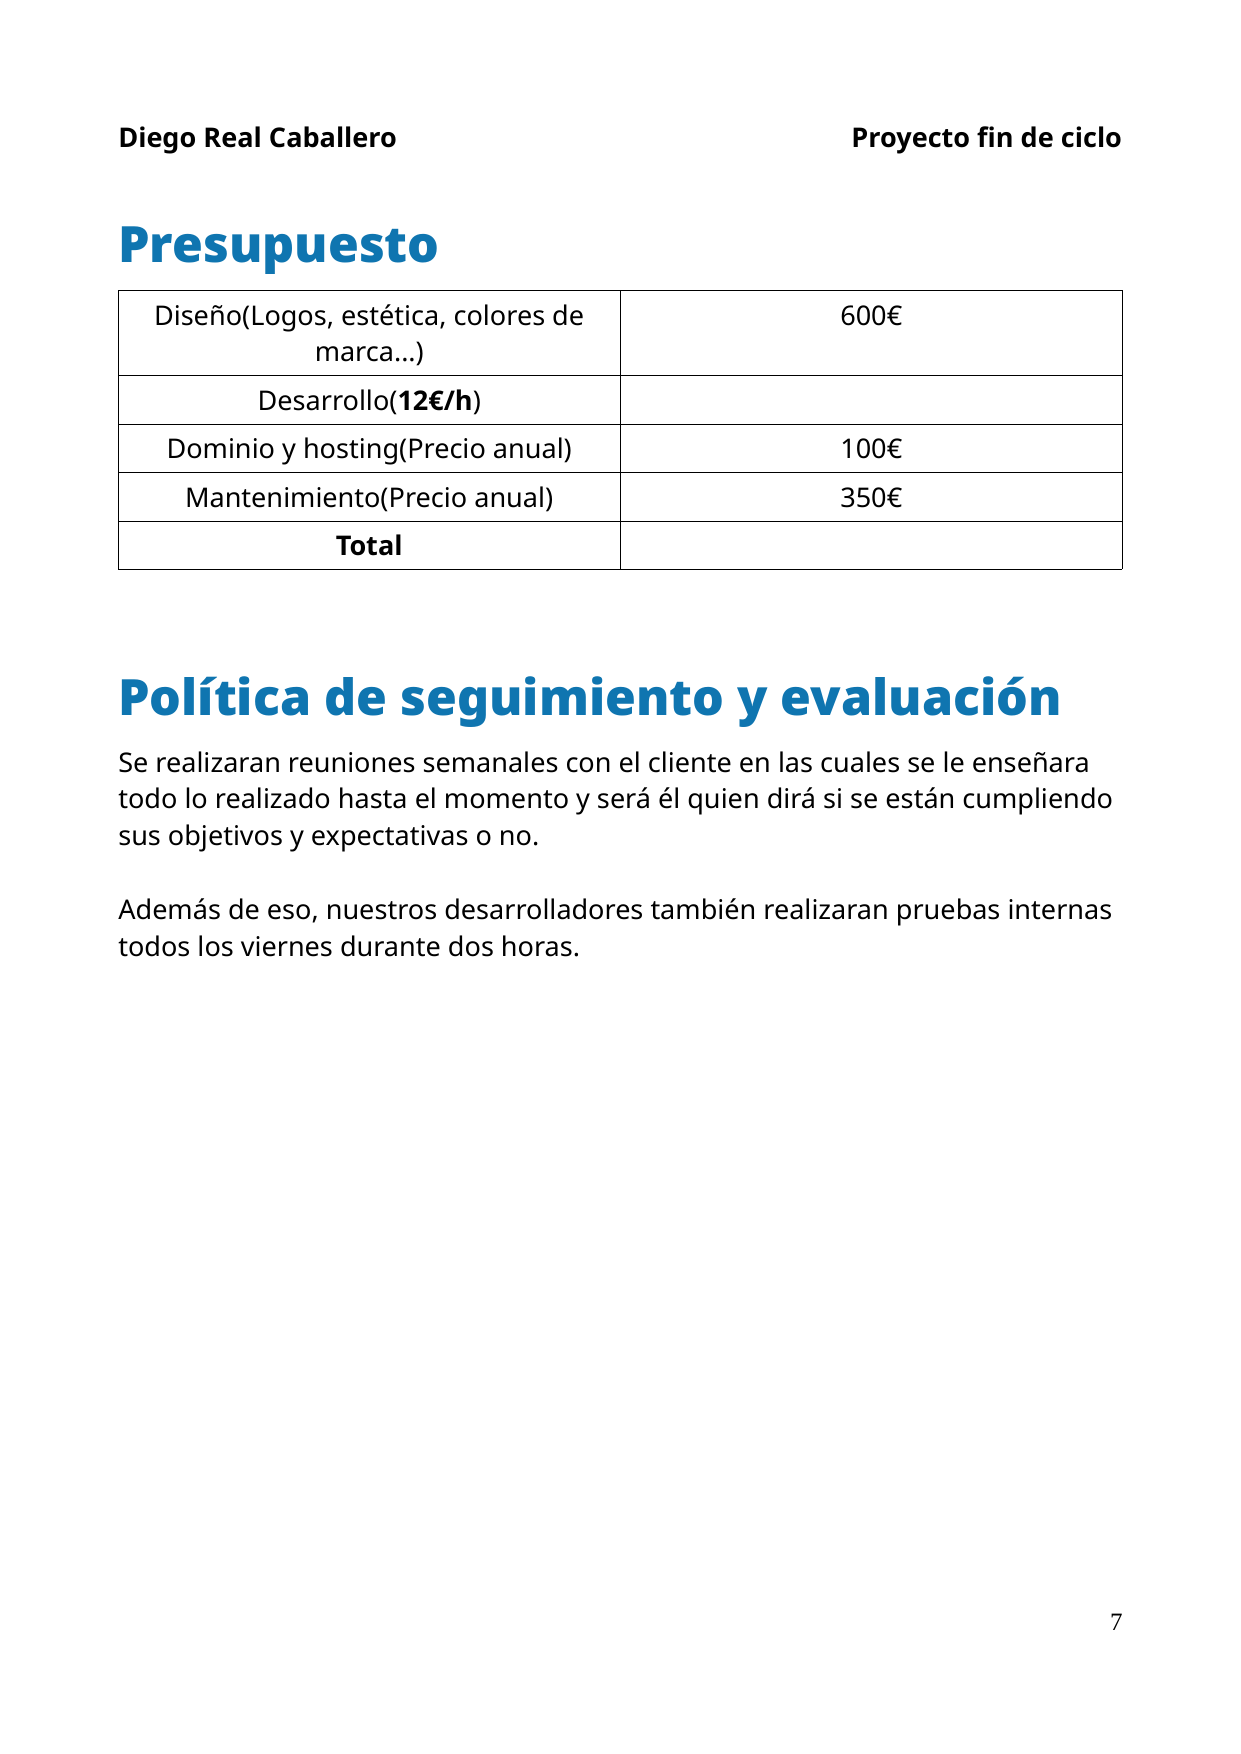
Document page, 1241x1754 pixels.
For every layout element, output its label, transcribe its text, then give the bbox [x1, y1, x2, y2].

table_cell Mantenimiento(Precio anual) [119, 473, 620, 521]
text Además de eso, nuestros desarrolladores también realizaran pruebas internas todos los viernes durante dos horas. [118, 891, 1122, 964]
subtitle Política de seguimiento y evaluación [118, 662, 1122, 731]
table_header Diseño(Logos, estética, colores de marca...) [119, 291, 620, 375]
table_cell Desarrollo(12€/h) [119, 376, 620, 424]
table_cell Total [119, 522, 620, 569]
subtitle Presupuesto [118, 209, 1122, 278]
table_cell 100€ [621, 425, 1122, 472]
text Se realizaran reuniones semanales con el cliente en las cuales se le enseñara todo lo realizado hasta el momento y será él quien dirá si se están cumpliendo sus objetivos y expectativas o no. [118, 743, 1122, 854]
table_cell [621, 376, 1122, 424]
table_cell Dominio y hosting(Precio anual) [119, 425, 620, 472]
table_cell 350€ [621, 473, 1122, 521]
table_cell [621, 522, 1122, 569]
table_header 600€ [621, 291, 1122, 375]
